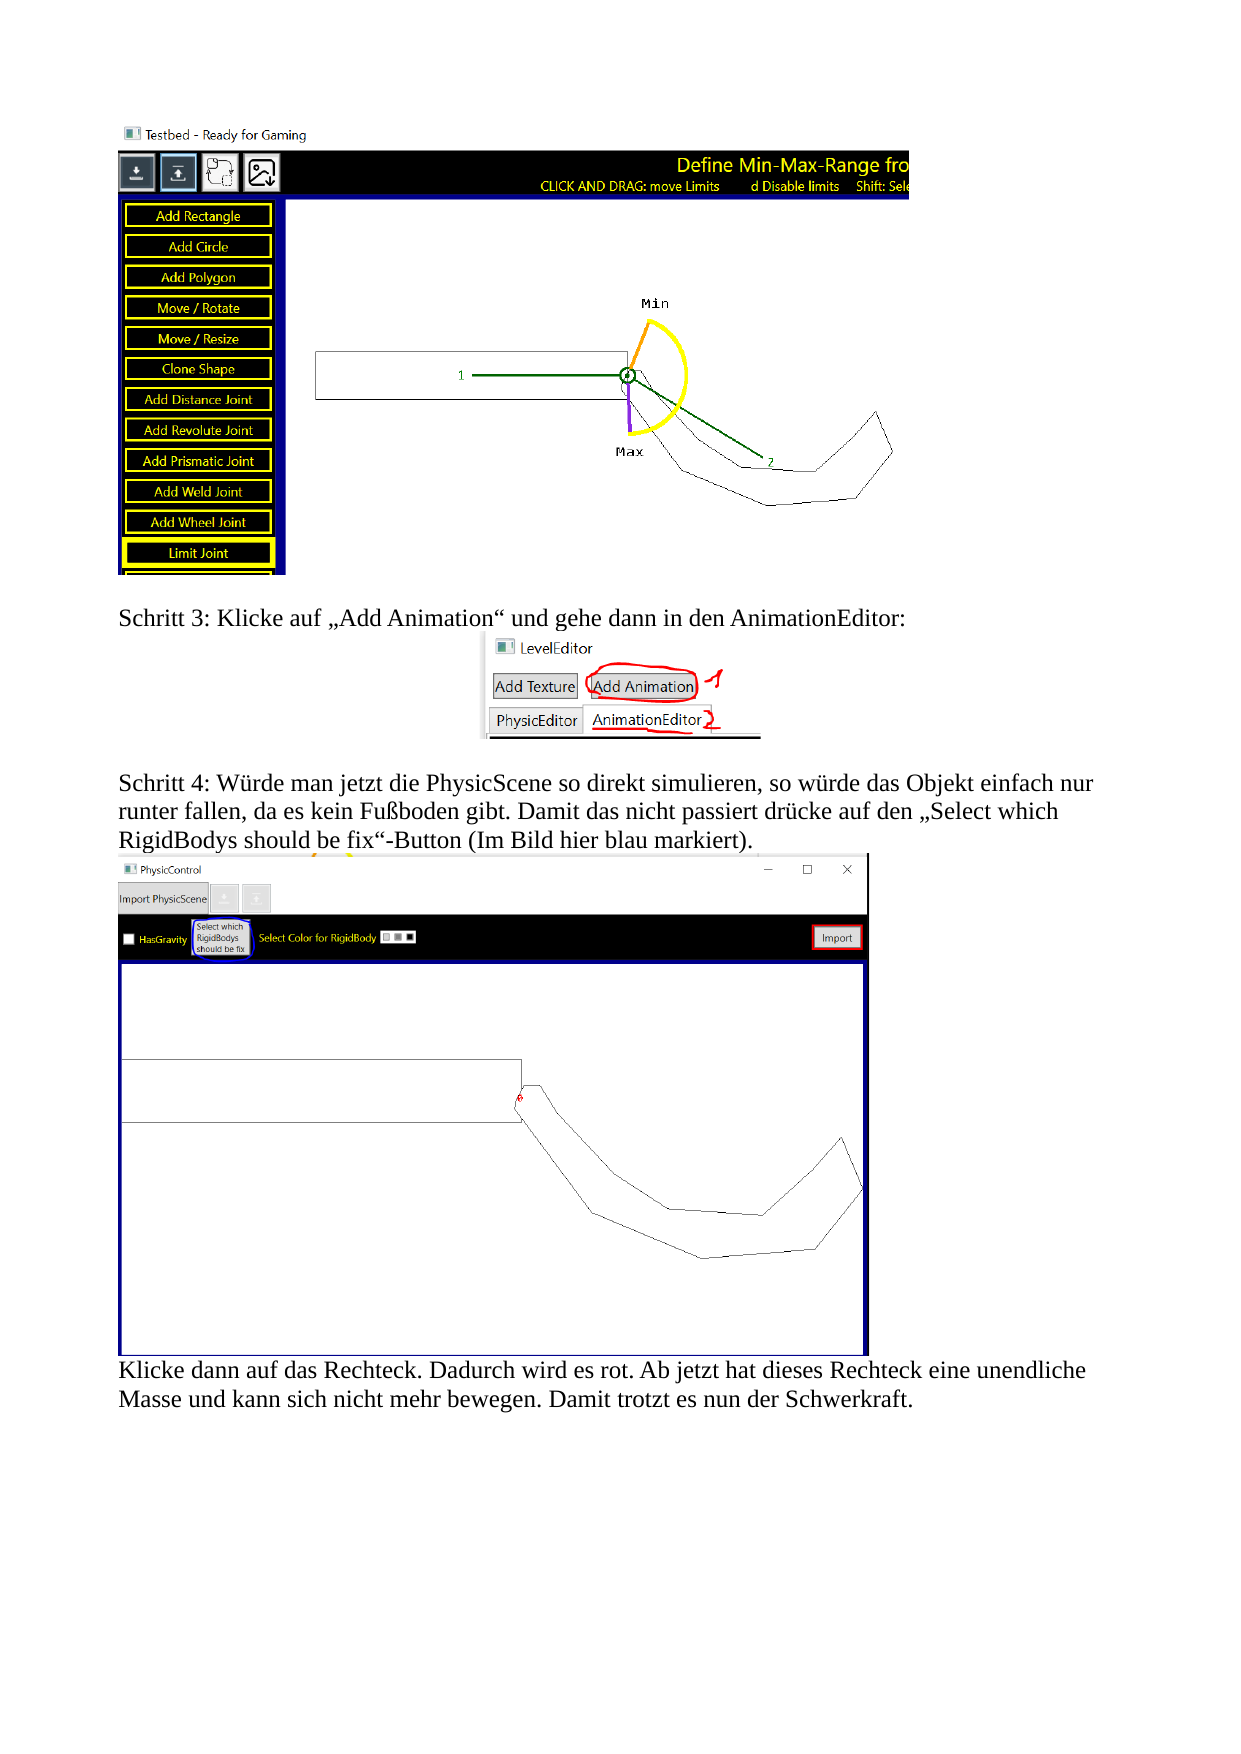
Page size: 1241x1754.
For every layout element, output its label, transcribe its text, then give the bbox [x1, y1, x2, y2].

text Klicke dann auf das Rechteck. Dadurch wird es rot. Ab jetzt hat dieses Rechteck eine unendliche Masse und kann sich nicht mehr bewegen. Damit trotzt es nun der Schwerkraft. [118, 1344, 1122, 1413]
picture [479, 631, 761, 739]
picture [118, 853, 870, 1356]
text Schritt 3: Klicke auf „Add Animation“ und gehe dann in den AnimationEditor: [118, 603, 1122, 632]
picture [118, 118, 909, 575]
text Schritt 4: Würde man jetzt die PhysicScene so direkt simulieren, so würde das Objekt einfach nur runter fallen, da es kein Fußboden gibt. Damit das nicht passiert drücke auf den „Select which RigidBodys should be fix“-Button (Im Bild hier blau markiert). [118, 768, 1122, 854]
